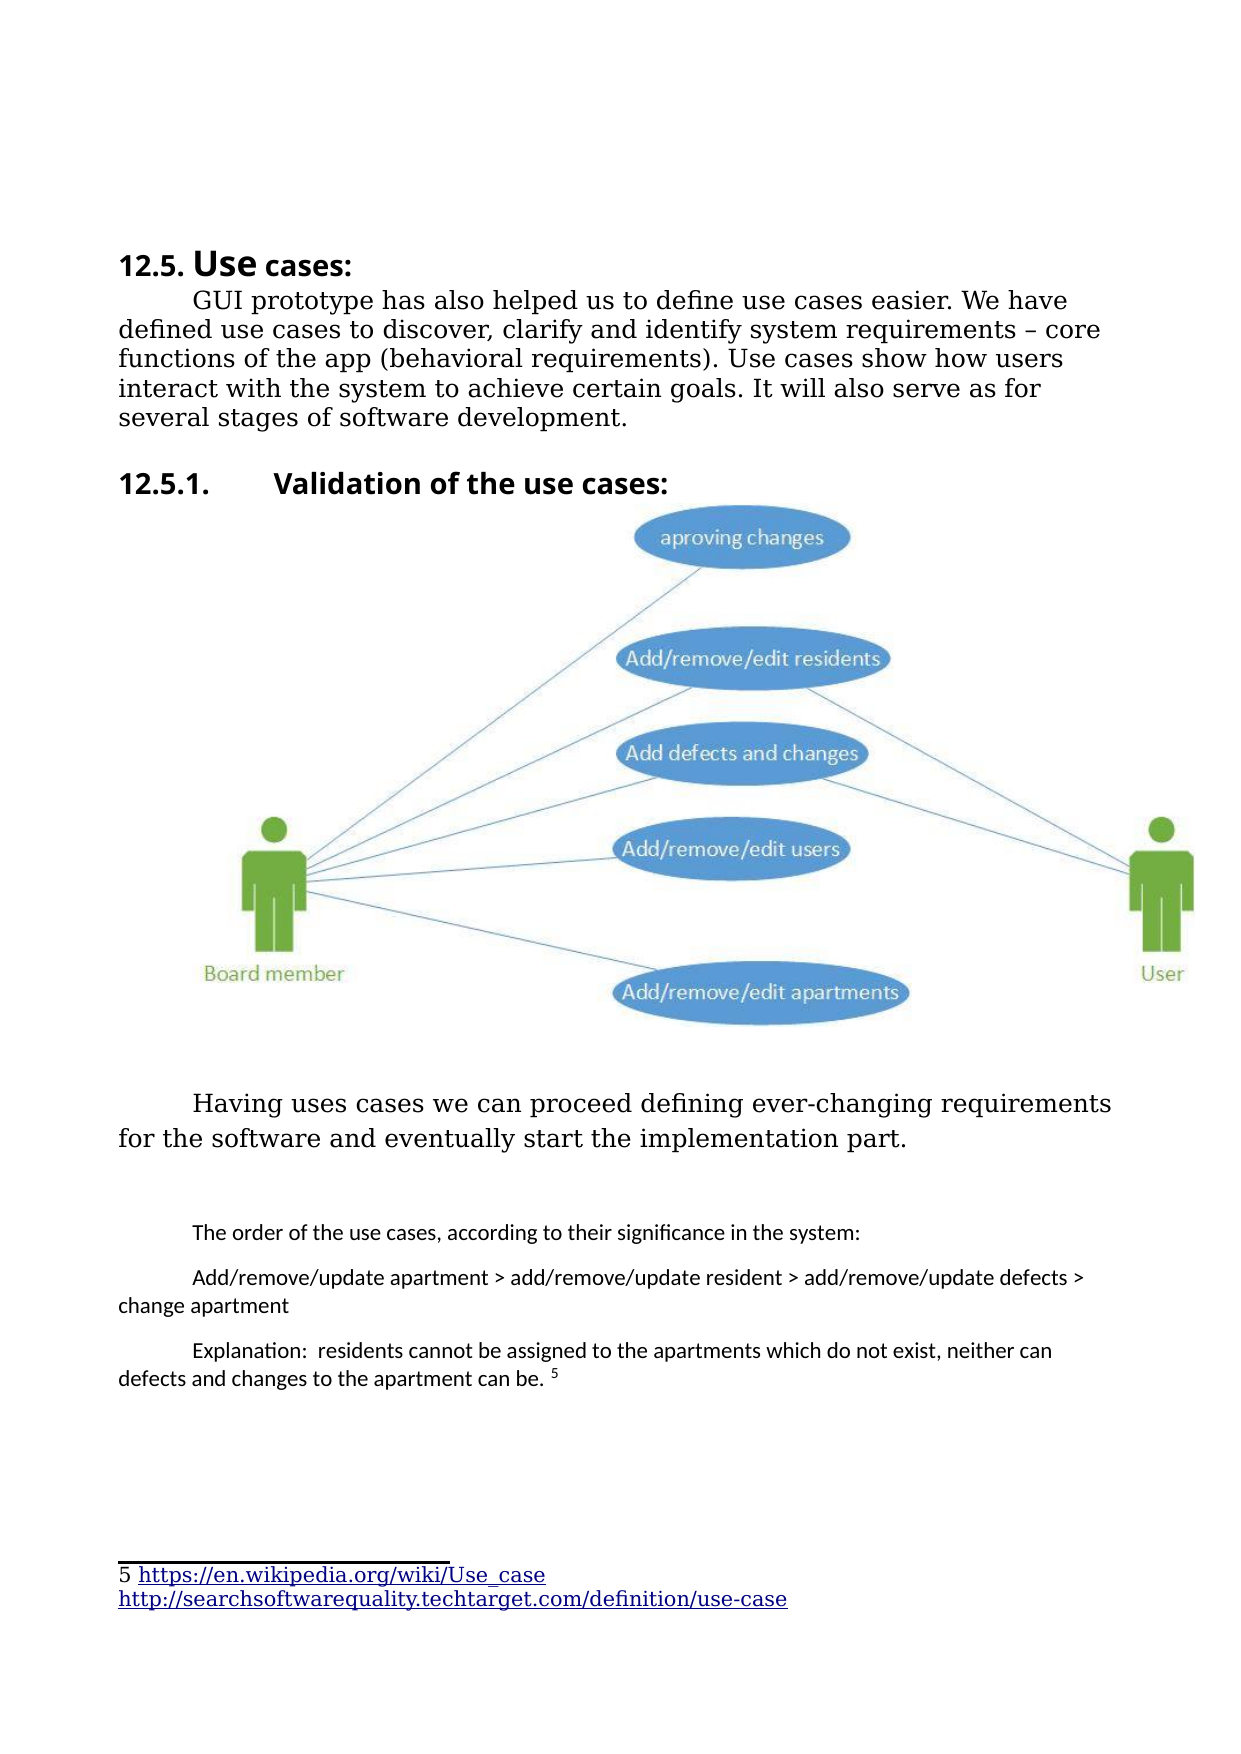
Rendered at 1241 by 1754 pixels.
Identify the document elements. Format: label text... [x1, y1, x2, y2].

subtitle Use cases: [118, 238, 1122, 286]
text https://en.wikipedia.org/wiki/Use_case [118, 1563, 1122, 1587]
text GUI prototype has also helped us to define use cases easier. We have defined use cases to discover, clarify and identify system requirements – core functions of the app (behavioral requirements). Use cases show how users interact with the system to achieve certain goals. It will also serve as for several stages of software development. [118, 286, 1122, 432]
text Explanation: residents cannot be assigned to the apartments which do not exist, neither can defects and changes to the apartment can be. [118, 1336, 1122, 1392]
text Add/remove/update apartment > add/remove/update resident > add/remove/update defects > change apartment [118, 1263, 1122, 1319]
text The order of the use cases, according to their significance in the system: [118, 1218, 1122, 1246]
subtitle Validation of the use cases: [118, 463, 1122, 503]
text http://searchsoftwarequality.techtarget.com/definition/use-case [118, 1587, 1122, 1611]
text Having uses cases we can proceed defining ever-changing requirements for the software and eventually start the implementation part. [118, 1089, 1122, 1153]
